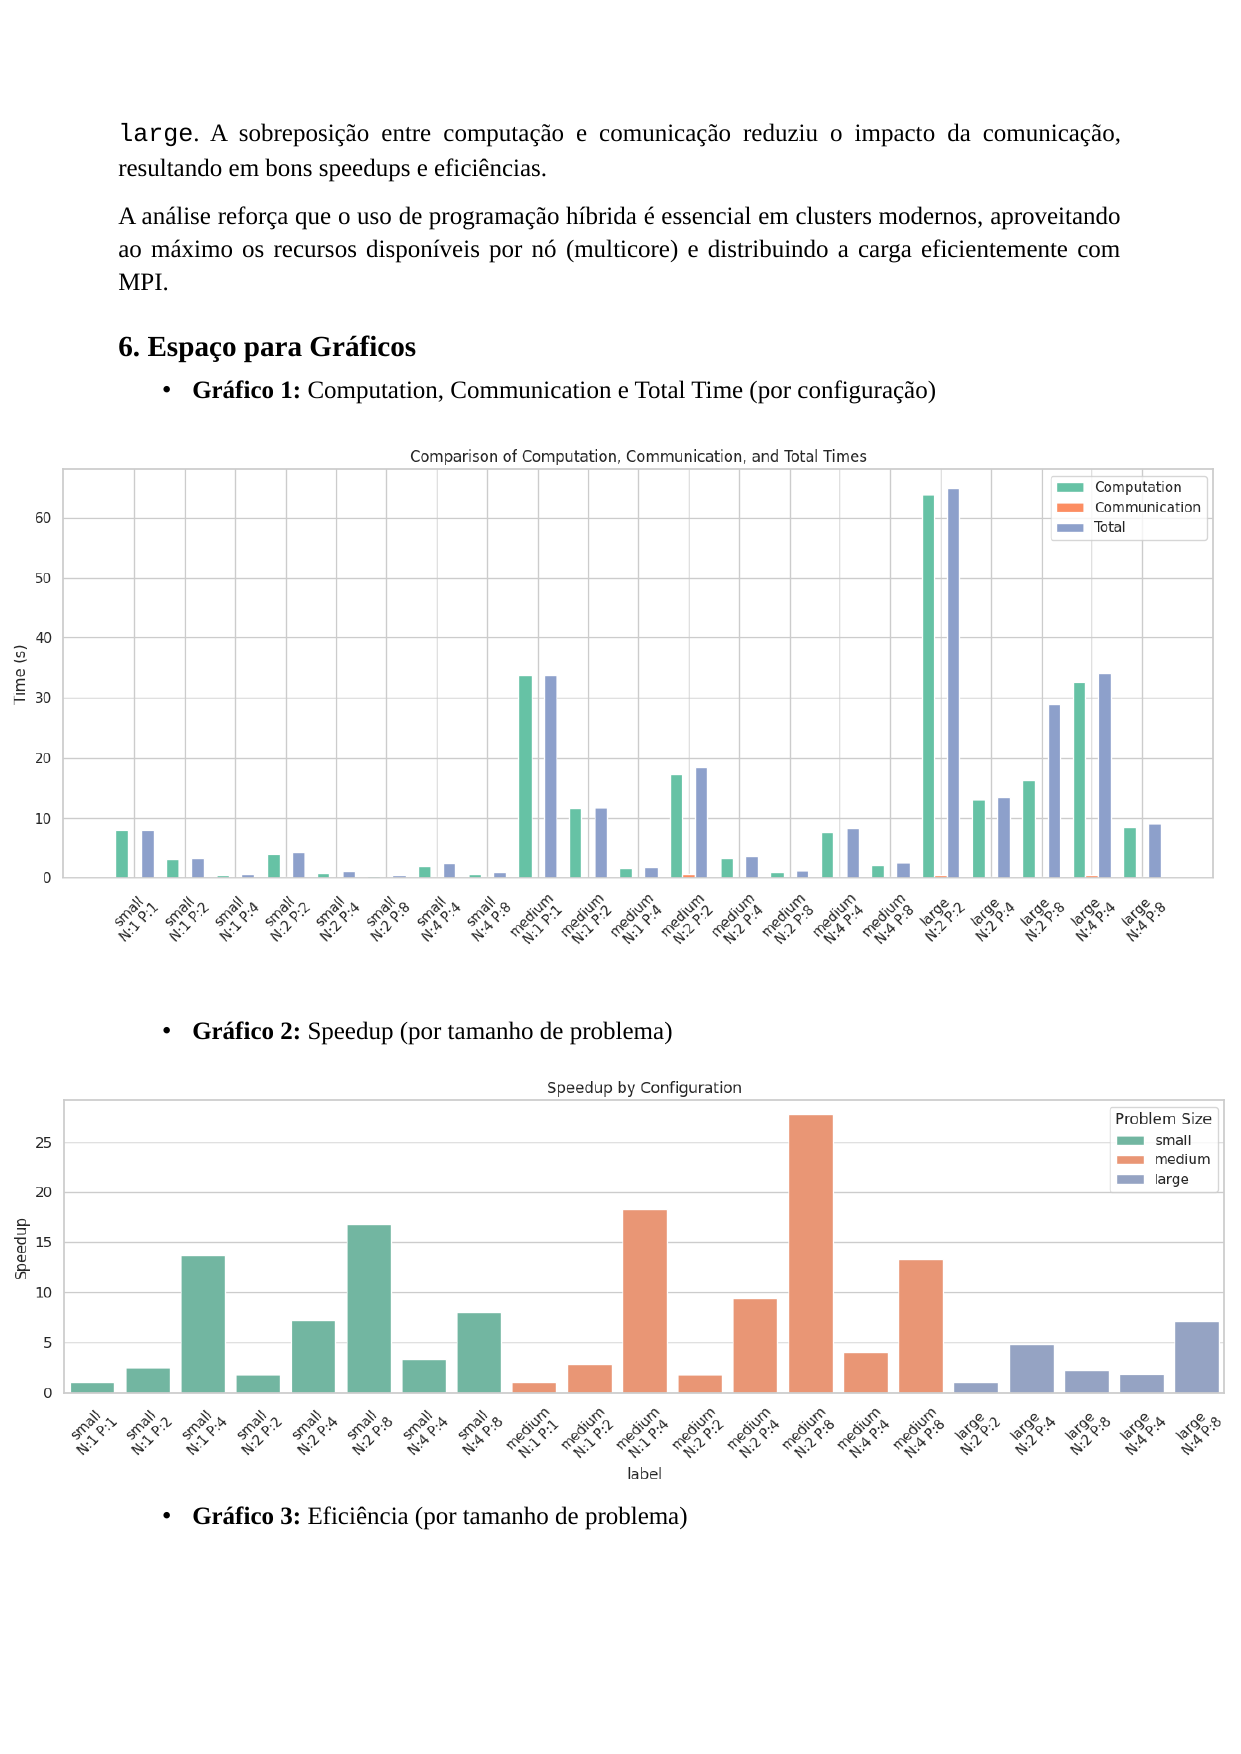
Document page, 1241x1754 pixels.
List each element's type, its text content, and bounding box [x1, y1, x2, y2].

list Gráfico 1: Computation, Communication e Total Time (por configuração) [162, 375, 1122, 404]
subtitle 6. Espaço para Gráficos [118, 329, 1122, 363]
list Gráfico 2: Speedup (por tamanho de problema) [162, 1016, 1122, 1045]
picture [13, 433, 1225, 965]
picture [7, 1065, 1238, 1498]
text large. A sobreposição entre computação e comunicação reduziu o impacto da comunicação, resultando em bons speedups e eficiências. [118, 118, 1122, 182]
text A análise reforça que o uso de programação híbrida é essencial em clusters modernos, aproveitando ao máximo os recursos disponíveis por nó (multicore) e distribuindo a carga eficientemente com MPI. [118, 201, 1122, 296]
list Gráfico 3: Eficiência (por tamanho de problema) [162, 1498, 1122, 1530]
